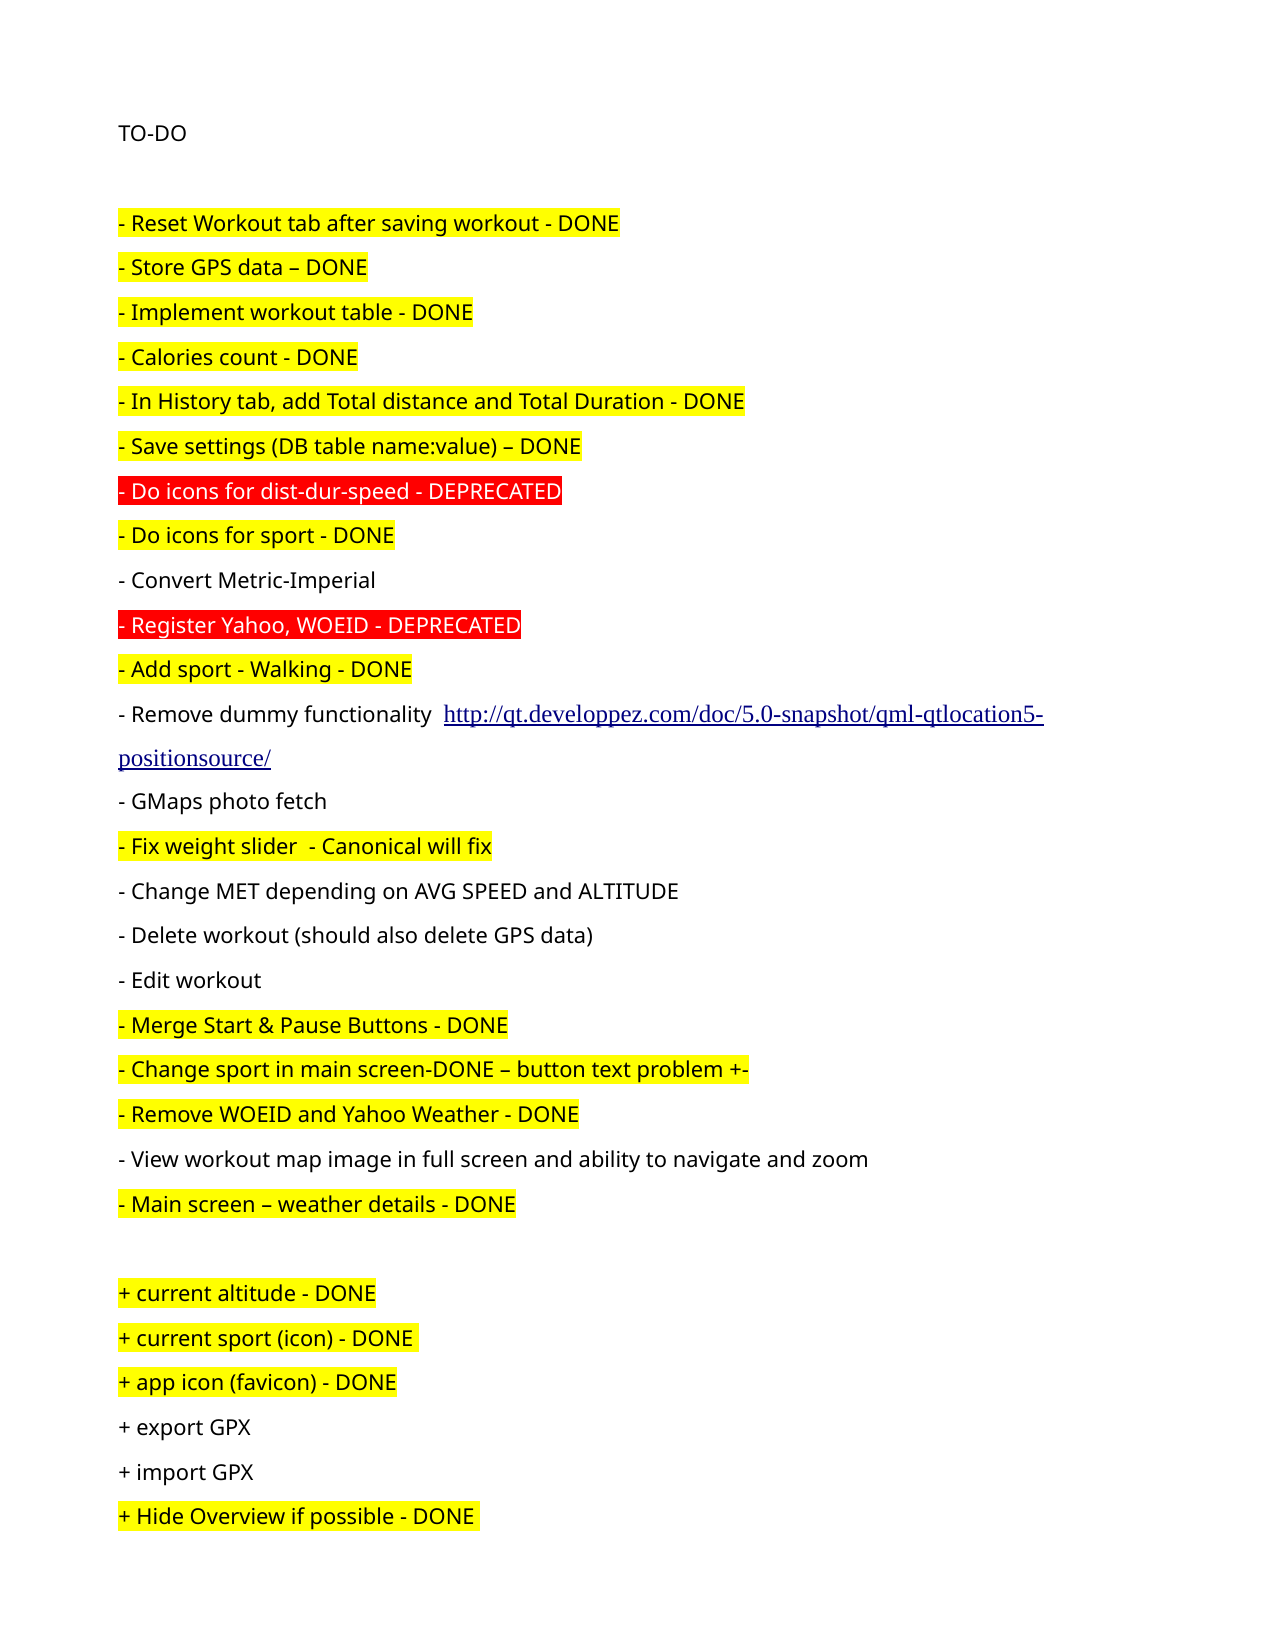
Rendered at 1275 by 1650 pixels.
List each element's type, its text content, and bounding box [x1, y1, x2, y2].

text - Do icons for dist-dur-speed - DEPRECATED [118, 476, 1157, 505]
text - Remove dummy functionality http://qt.developpez.com/doc/5.0-snapshot/qml-qtlocation5-positionsource/ [118, 699, 1157, 772]
text - Remove WOEID and Yahoo Weather - DONE [118, 1099, 1157, 1129]
text - Delete workout (should also delete GPS data) [118, 920, 1157, 950]
text - Reset Workout tab after saving workout - DONE [118, 207, 1157, 237]
text - Main screen – weather details - DONE [118, 1188, 1157, 1218]
text + Hide Overview if possible - DONE [118, 1501, 1157, 1531]
text - Merge Start & Pause Buttons - DONE [118, 1010, 1157, 1039]
text TO-DO [118, 118, 1157, 148]
text - Implement workout table - DONE [118, 297, 1157, 327]
text - Store GPS data – DONE [118, 252, 1157, 282]
text - Calories count - DONE [118, 342, 1157, 371]
text - Register Yahoo, WOEID - DEPRECATED [118, 610, 1157, 639]
text - GMaps photo fetch [118, 786, 1157, 816]
text + import GPX [118, 1457, 1157, 1486]
text - Change MET depending on AVG SPEED and ALTITUDE [118, 876, 1157, 906]
text + export GPX [118, 1412, 1157, 1442]
text - Fix weight slider - Canonical will fix [118, 831, 1157, 861]
text - Do icons for sport - DONE [118, 520, 1157, 550]
text - In History tab, add Total distance and Total Duration - DONE [118, 386, 1157, 416]
text - Convert Metric-Imperial [118, 565, 1157, 595]
text - Edit workout [118, 965, 1157, 995]
text - Add sport - Walking - DONE [118, 654, 1157, 684]
text + app icon (favicon) - DONE [118, 1367, 1157, 1397]
text + current sport (icon) - DONE [118, 1323, 1157, 1352]
text - Change sport in main screen-DONE – button text problem +- [118, 1054, 1157, 1084]
text - View workout map image in full screen and ability to navigate and zoom [118, 1144, 1157, 1174]
text - Save settings (DB table name:value) – DONE [118, 431, 1157, 461]
text + current altitude - DONE [118, 1278, 1157, 1308]
